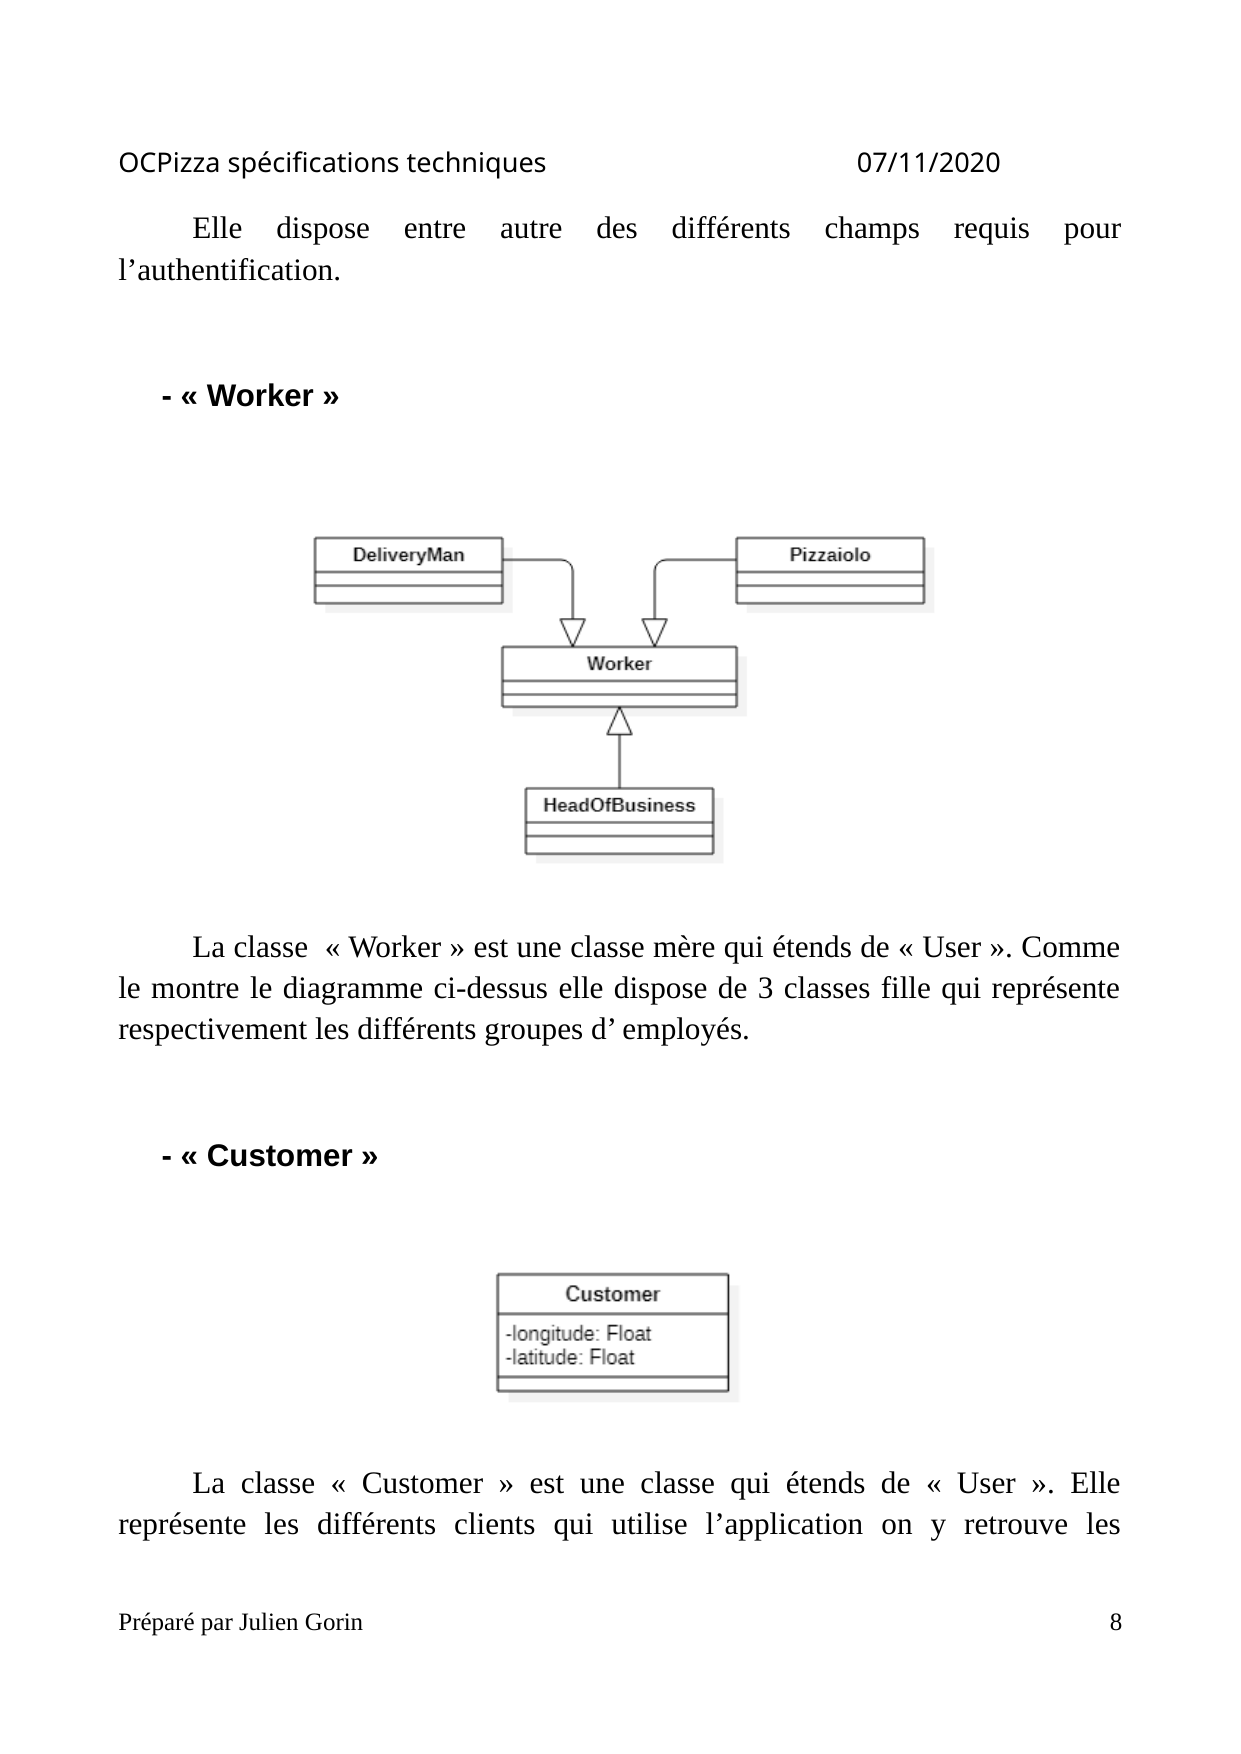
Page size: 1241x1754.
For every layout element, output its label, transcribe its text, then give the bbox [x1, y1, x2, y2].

picture [462, 1241, 778, 1434]
text Elle dispose entre autre des différents champs requis pour l’authentification. [118, 209, 1122, 287]
subtitle - « Customer » [118, 1137, 1122, 1173]
text La classe « Customer » est une classe qui étends de « User ». Elle représente les différents clients qui utilise l’application on y retrouve les [118, 1464, 1122, 1541]
picture [289, 481, 952, 873]
text La classe « Worker » est une classe mère qui étends de « User ». Comme le montre le diagramme ci-dessus elle dispose de 3 classes fille qui représente respectivement les différents groupes d’ employés. [118, 928, 1122, 1046]
subtitle - « Worker » [118, 377, 1122, 413]
